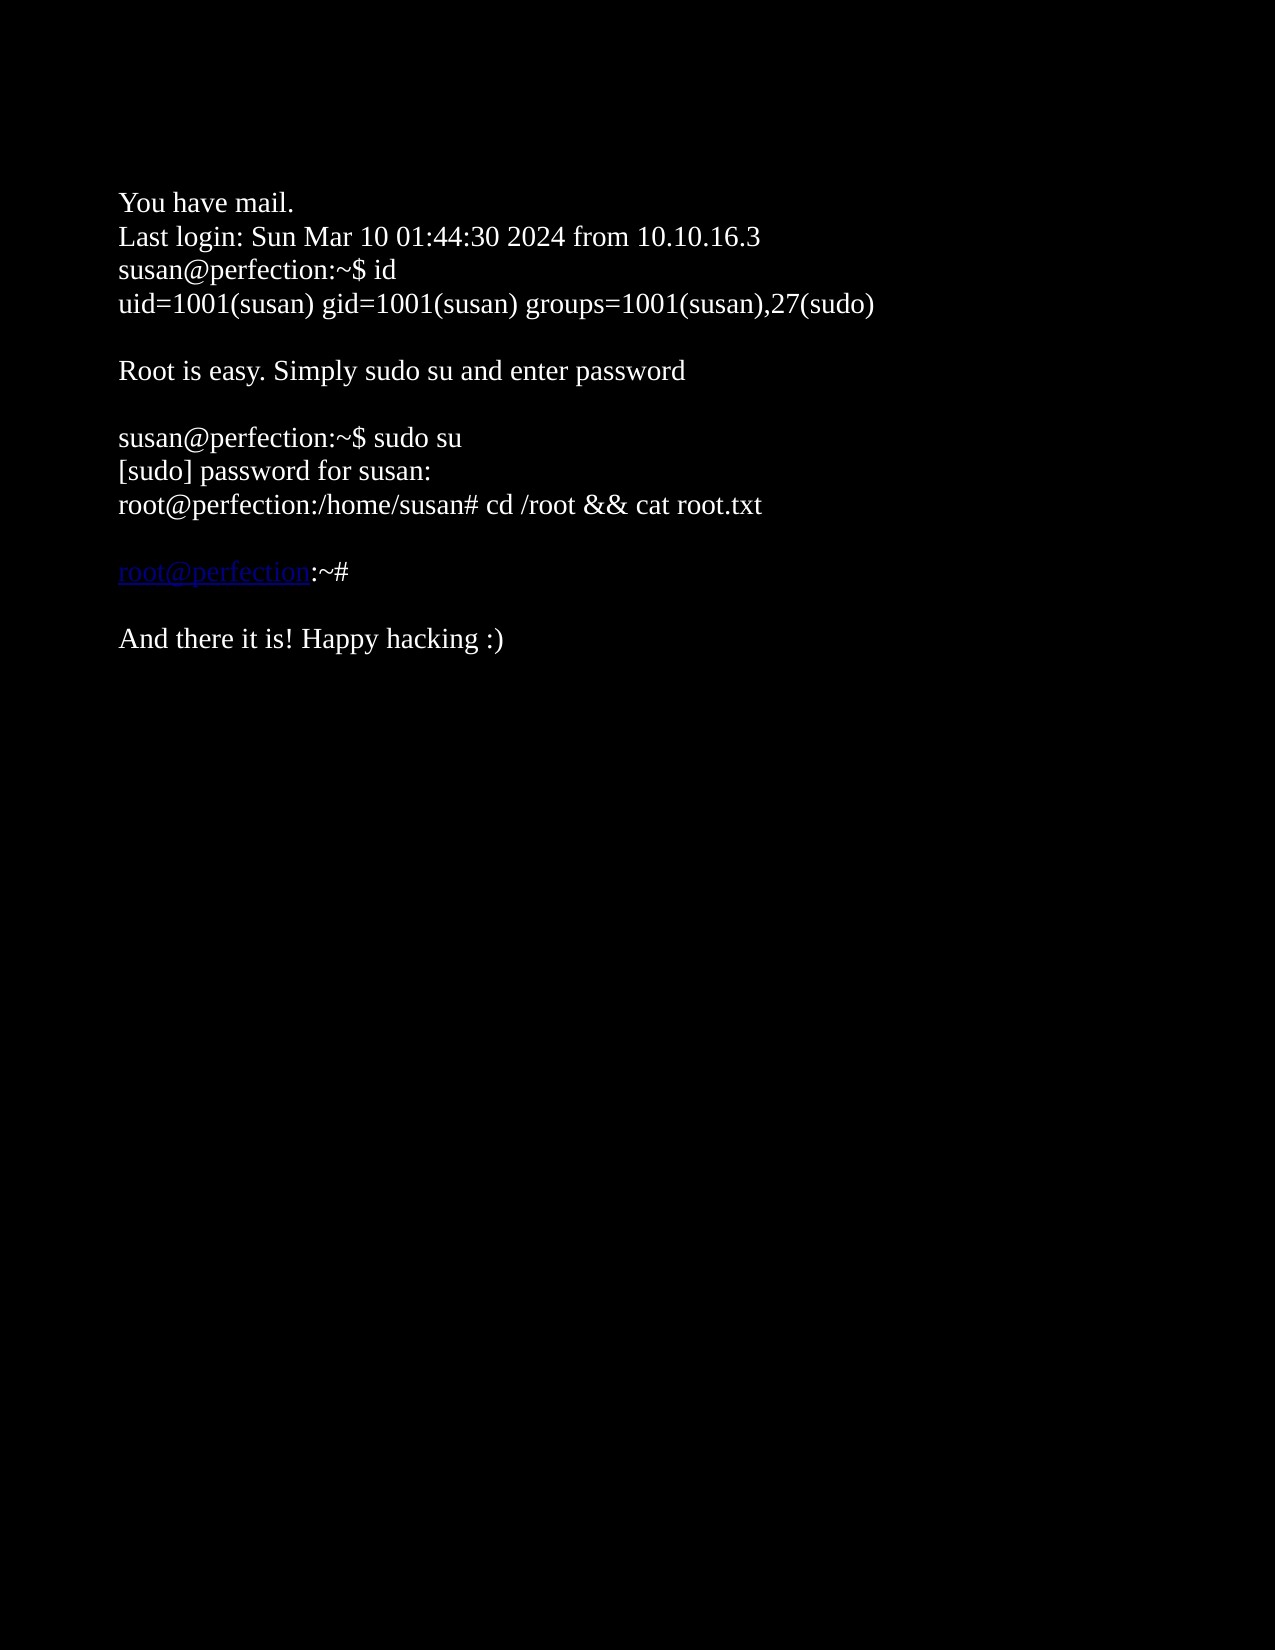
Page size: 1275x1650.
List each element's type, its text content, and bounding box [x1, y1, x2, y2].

text Root is easy. Simply sudo su and enter password [118, 353, 1157, 386]
text root@perfection:~# [118, 554, 1157, 588]
text root@perfection:/home/susan# cd /root && cat root.txt [118, 487, 1157, 521]
text Last login: Sun Mar 10 01:44:30 2024 from 10.10.16.3 [118, 219, 1157, 252]
text eb33392e900c84405d9f65c5872091d1 [118, 521, 1157, 554]
text You have mail. [118, 185, 1157, 219]
text uid=1001(susan) gid=1001(susan) groups=1001(susan),27(sudo) [118, 286, 1157, 319]
text [sudo] password for susan: [118, 453, 1157, 487]
text And there it is! Happy hacking :) [118, 621, 1157, 655]
text susan@perfection:~$ id [118, 252, 1157, 286]
text susan@perfection:~$ sudo su [118, 420, 1157, 453]
